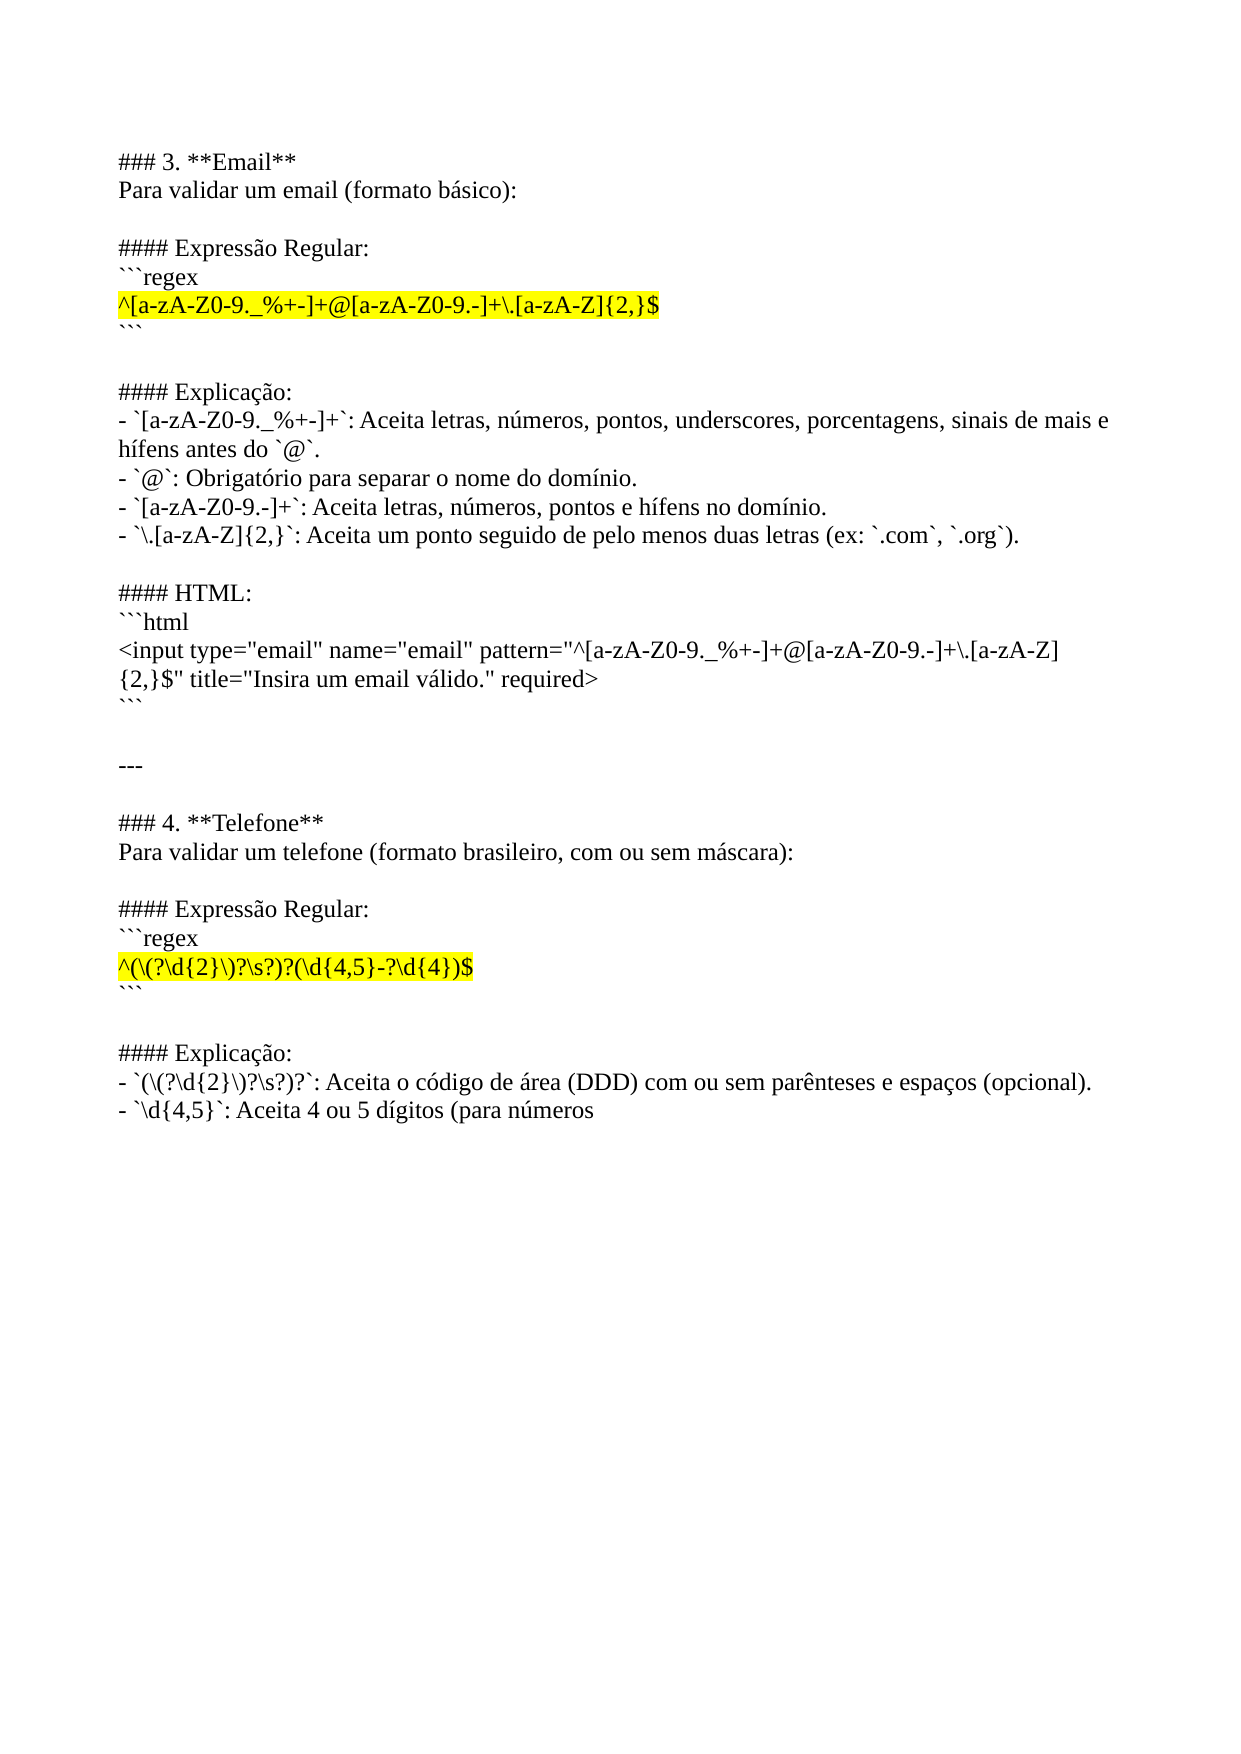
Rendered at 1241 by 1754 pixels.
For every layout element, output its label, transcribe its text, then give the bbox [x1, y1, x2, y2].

text ``` [118, 981, 1122, 1009]
text ``` [118, 693, 1122, 722]
text Para validar um email (formato básico): [118, 176, 1122, 204]
text #### Explicação: [118, 1038, 1122, 1067]
text #### Expressão Regular: [118, 894, 1122, 923]
text ```html [118, 607, 1122, 636]
text ``` [118, 319, 1122, 348]
text ^[a-zA-Z0-9._%+-]+@[a-zA-Z0-9.-]+\.[a-zA-Z]{2,}$ [118, 291, 1122, 319]
text <input type="email" name="email" pattern="^[a-zA-Z0-9._%+-]+@[a-zA-Z0-9.-]+\.[a-zA-Z]{2,}$" title="Insira um email válido." required> [118, 636, 1122, 693]
text - `@`: Obrigatório para separar o nome do domínio. [118, 463, 1122, 492]
text Para validar um telefone (formato brasileiro, com ou sem máscara): [118, 837, 1122, 866]
text #### Expressão Regular: [118, 233, 1122, 262]
text #### HTML: [118, 578, 1122, 607]
text ```regex [118, 262, 1122, 291]
text - `[a-zA-Z0-9.-]+`: Aceita letras, números, pontos e hífens no domínio. [118, 492, 1122, 521]
text - `[a-zA-Z0-9._%+-]+`: Aceita letras, números, pontos, underscores, porcentagens, sinais de mais e hífens antes do `@`. [118, 406, 1122, 463]
text - `\d{4,5}`: Aceita 4 ou 5 dígitos (para números [118, 1096, 1122, 1124]
text - `(\(?\d{2}\)?\s?)?`: Aceita o código de área (DDD) com ou sem parênteses e espaços (opcional). [118, 1067, 1122, 1096]
text - `\.[a-zA-Z]{2,}`: Aceita um ponto seguido de pelo menos duas letras (ex: `.com`, `.org`). [118, 521, 1122, 549]
text ### 4. **Telefone** [118, 808, 1122, 837]
text #### Explicação: [118, 377, 1122, 406]
text ```regex [118, 923, 1122, 952]
text --- [118, 751, 1122, 779]
text ### 3. **Email** [118, 147, 1122, 176]
text ^(\(?\d{2}\)?\s?)?(\d{4,5}-?\d{4})$ [118, 952, 1122, 981]
